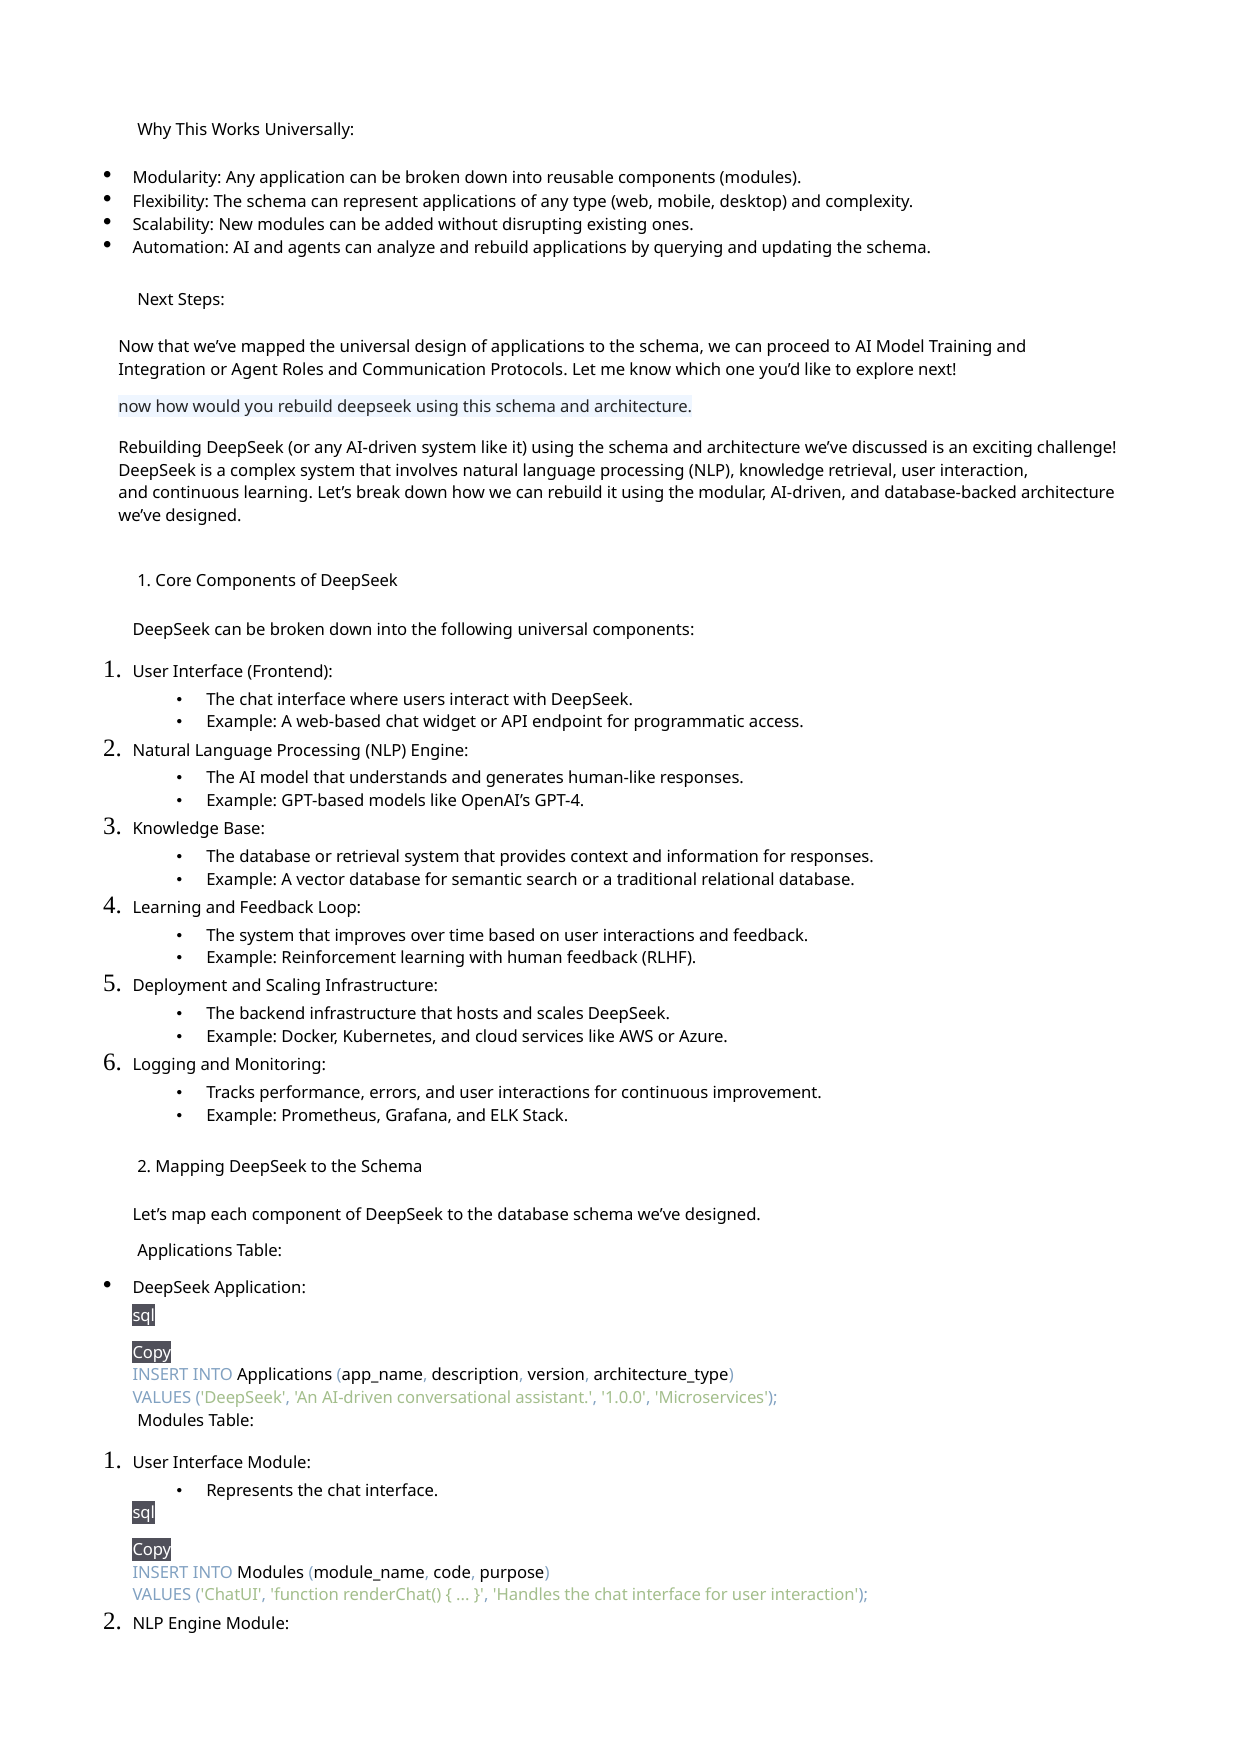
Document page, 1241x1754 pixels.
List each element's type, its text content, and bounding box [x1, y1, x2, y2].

list Modularity: Any application can be broken down into reusable components (modules). [118, 166, 1122, 189]
subtitle 1. Core Components of DeepSeek [137, 569, 1122, 592]
subtitle 2. Mapping DeepSeek to the Schema [137, 1154, 1122, 1177]
text Let’s map each component of DeepSeek to the database schema we’ve designed. [132, 1202, 1122, 1225]
list Learning and Feedback Loop: [118, 890, 1122, 919]
list Represents the chat interface. [176, 1478, 1122, 1501]
subtitle Why This Works Universally: [137, 118, 1122, 141]
list The system that improves over time based on user interactions and feedback. [176, 923, 1122, 946]
list Logging and Monitoring: [118, 1047, 1122, 1076]
list Example: Prometheus, Grafana, and ELK Stack. [176, 1103, 1122, 1126]
list Example: A web-based chat widget or API endpoint for programmatic access. [176, 710, 1122, 733]
text Rebuilding DeepSeek (or any AI-driven system like it) using the schema and architecture we’ve discussed is an exciting challenge! DeepSeek is a complex system that involves natural language processing (NLP), knowledge retrieval, user interaction, and continuous learning. Let’s break down how we can rebuild it using the modular, AI-driven, and database-backed architecture we’ve designed. [118, 436, 1122, 526]
list The database or retrieval system that provides context and information for responses. [176, 845, 1122, 867]
list Tracks performance, errors, and user interactions for continuous improvement. [176, 1081, 1122, 1103]
list Example: Docker, Kubernetes, and cloud services like AWS or Azure. [176, 1024, 1122, 1047]
list sql [118, 1501, 1122, 1524]
list Scalability: New modules can be added without disrupting existing ones. [118, 212, 1122, 236]
list Natural Language Processing (NLP) Engine: [118, 733, 1122, 761]
list INSERT INTO Modules (module_name, code, purpose) [118, 1561, 1122, 1583]
text Now that we’ve mapped the universal design of applications to the schema, we can proceed to AI Model Training and Integration or Agent Roles and Communication Protocols. Let me know which one you’d like to explore next! [118, 335, 1122, 380]
list DeepSeek Application: [118, 1276, 1122, 1299]
list The AI model that understands and generates human-like responses. [176, 766, 1122, 789]
list Example: A vector database for semantic search or a traditional relational database. [176, 867, 1122, 890]
list INSERT INTO Applications (app_name, description, version, architecture_type) [118, 1363, 1122, 1386]
list The backend infrastructure that hosts and scales DeepSeek. [176, 1002, 1122, 1024]
subtitle Modules Table: [137, 1408, 1122, 1431]
list User Interface Module: [118, 1445, 1122, 1474]
list The chat interface where users interact with DeepSeek. [176, 687, 1122, 710]
list Deployment and Scaling Infrastructure: [118, 968, 1122, 997]
list Flexibility: The schema can represent applications of any type (web, mobile, desktop) and complexity. [118, 189, 1122, 212]
list Copy [118, 1538, 1122, 1561]
list Automation: AI and agents can analyze and rebuild applications by querying and updating the schema. [118, 236, 1122, 259]
list VALUES ('DeepSeek', 'An AI-driven conversational assistant.', '1.0.0', 'Microservices'); [118, 1386, 1122, 1408]
text now how would you rebuild deepseek using this schema and architecture. [118, 394, 1122, 417]
list VALUES ('ChatUI', 'function renderChat() { ... }', 'Handles the chat interface for user interaction'); [118, 1583, 1122, 1606]
list Example: Reinforcement learning with human feedback (RLHF). [176, 946, 1122, 968]
list sql [118, 1304, 1122, 1326]
list NLP Engine Module: [118, 1606, 1122, 1634]
subtitle Next Steps: [137, 287, 1122, 310]
text DeepSeek can be broken down into the following universal components: [132, 617, 1122, 640]
list Example: GPT-based models like OpenAI’s GPT-4. [176, 789, 1122, 811]
subtitle Applications Table: [137, 1239, 1122, 1262]
list Copy [118, 1341, 1122, 1363]
list User Interface (Frontend): [118, 654, 1122, 683]
list Knowledge Base: [118, 811, 1122, 840]
